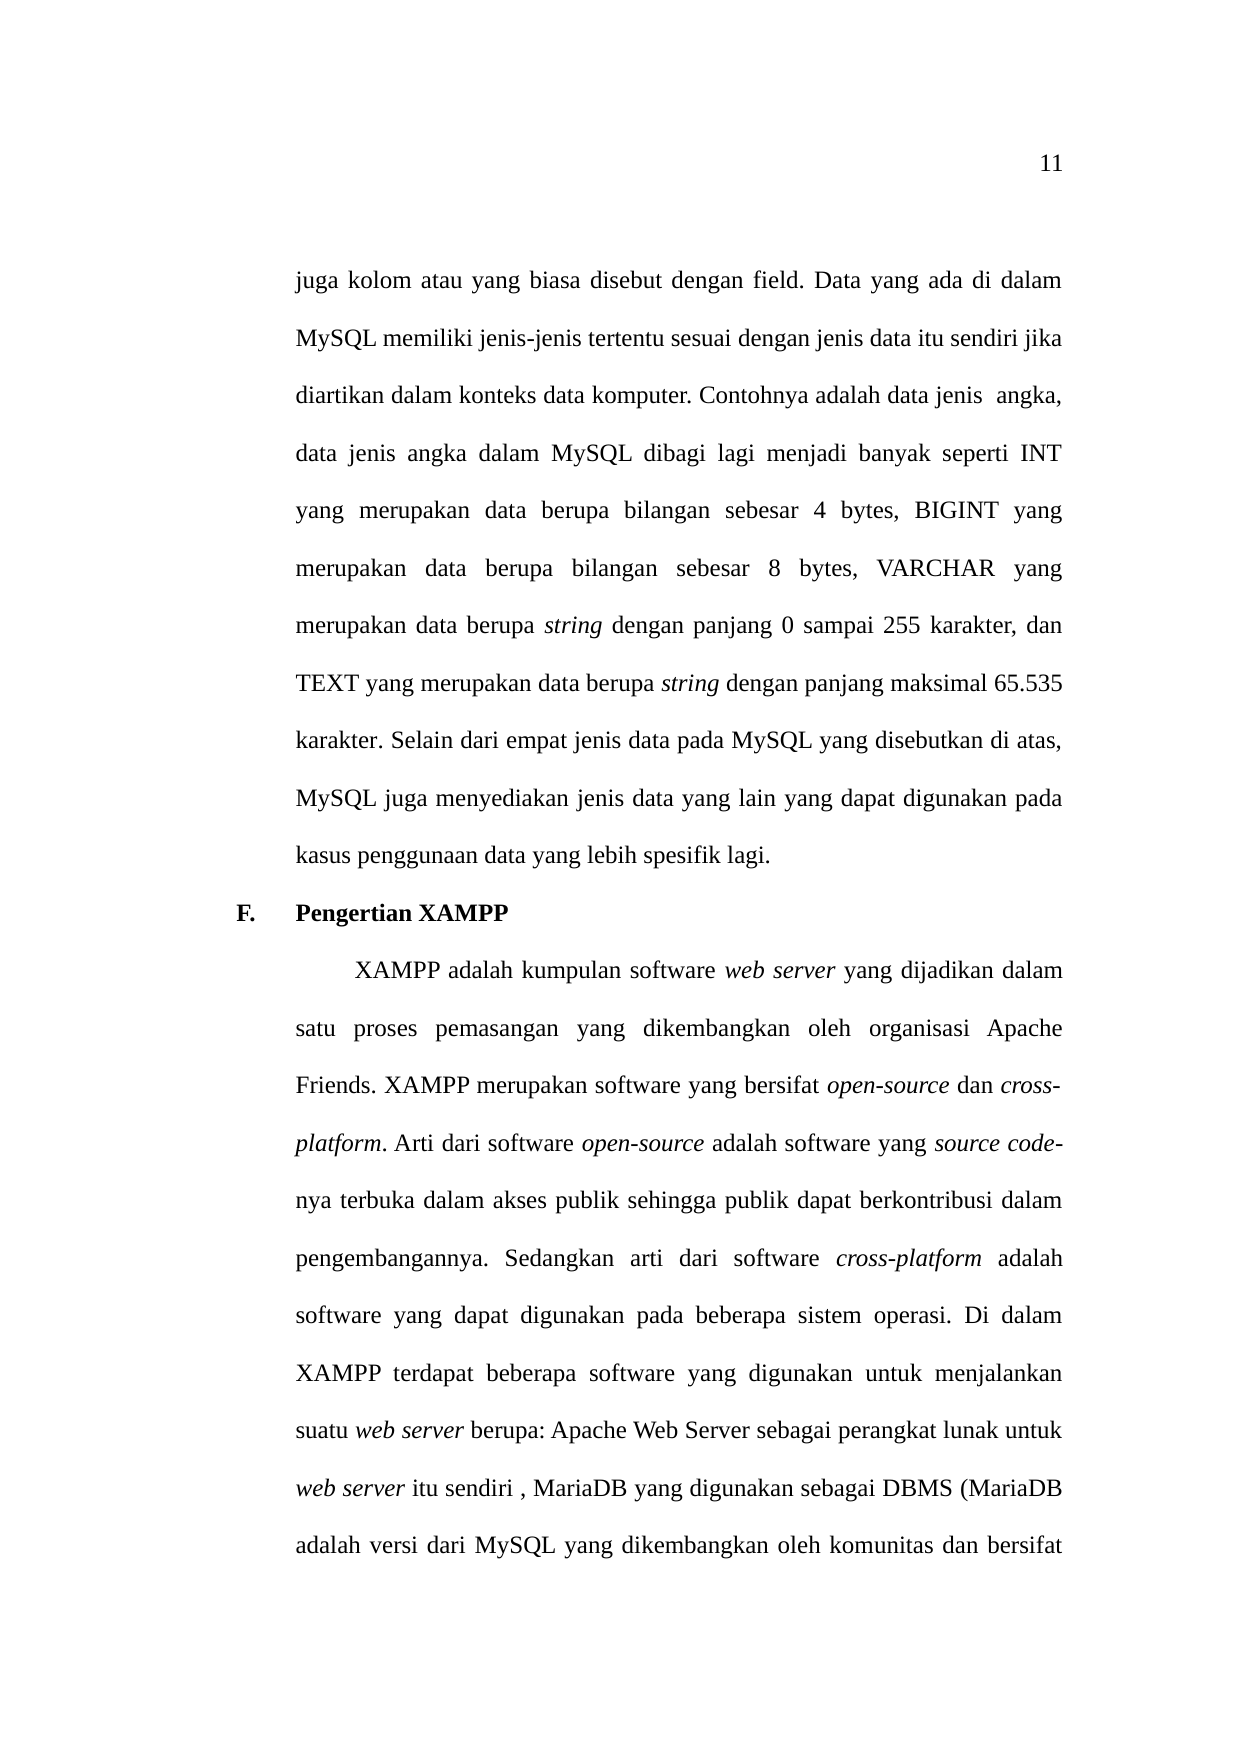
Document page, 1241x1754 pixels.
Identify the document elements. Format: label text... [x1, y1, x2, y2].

text F. Pengertian XAMPP [236, 898, 1063, 927]
text XAMPP adalah kumpulan software web server yang dijadikan dalam satu proses pemasangan yang dikembangkan oleh organisasi Apache Friends. XAMPP merupakan software yang bersifat open-source dan cross-platform. Arti dari software open-source adalah software yang source code-nya terbuka dalam akses publik sehingga publik dapat berkontribusi dalam pengembangannya. Sedangkan arti dari software cross-platform adalah software yang dapat digunakan pada beberapa sistem operasi. Di dalam XAMPP terdapat beberapa software yang digunakan untuk menjalankan suatu web server berupa: Apache Web Server sebagai perangkat lunak untuk web server itu sendiri , MariaDB yang digunakan sebagai DBMS (MariaDB adalah versi dari MySQL yang dikembangkan oleh komunitas dan bersifat [295, 956, 1063, 1559]
text juga kolom atau yang biasa disebut dengan field. Data yang ada di dalam MySQL memiliki jenis-jenis tertentu sesuai dengan jenis data itu sendiri jika diartikan dalam konteks data komputer. Contohnya adalah data jenis angka, data jenis angka dalam MySQL dibagi lagi menjadi banyak seperti INT yang merupakan data berupa bilangan sebesar 4 bytes, BIGINT yang merupakan data berupa bilangan sebesar 8 bytes, VARCHAR yang merupakan data berupa string dengan panjang 0 sampai 255 karakter, dan TEXT yang merupakan data berupa string dengan panjang maksimal 65.535 karakter. Selain dari empat jenis data pada MySQL yang disebutkan di atas, MySQL juga menyediakan jenis data yang lain yang dapat digunakan pada kasus penggunaan data yang lebih spesifik lagi. [295, 266, 1063, 869]
